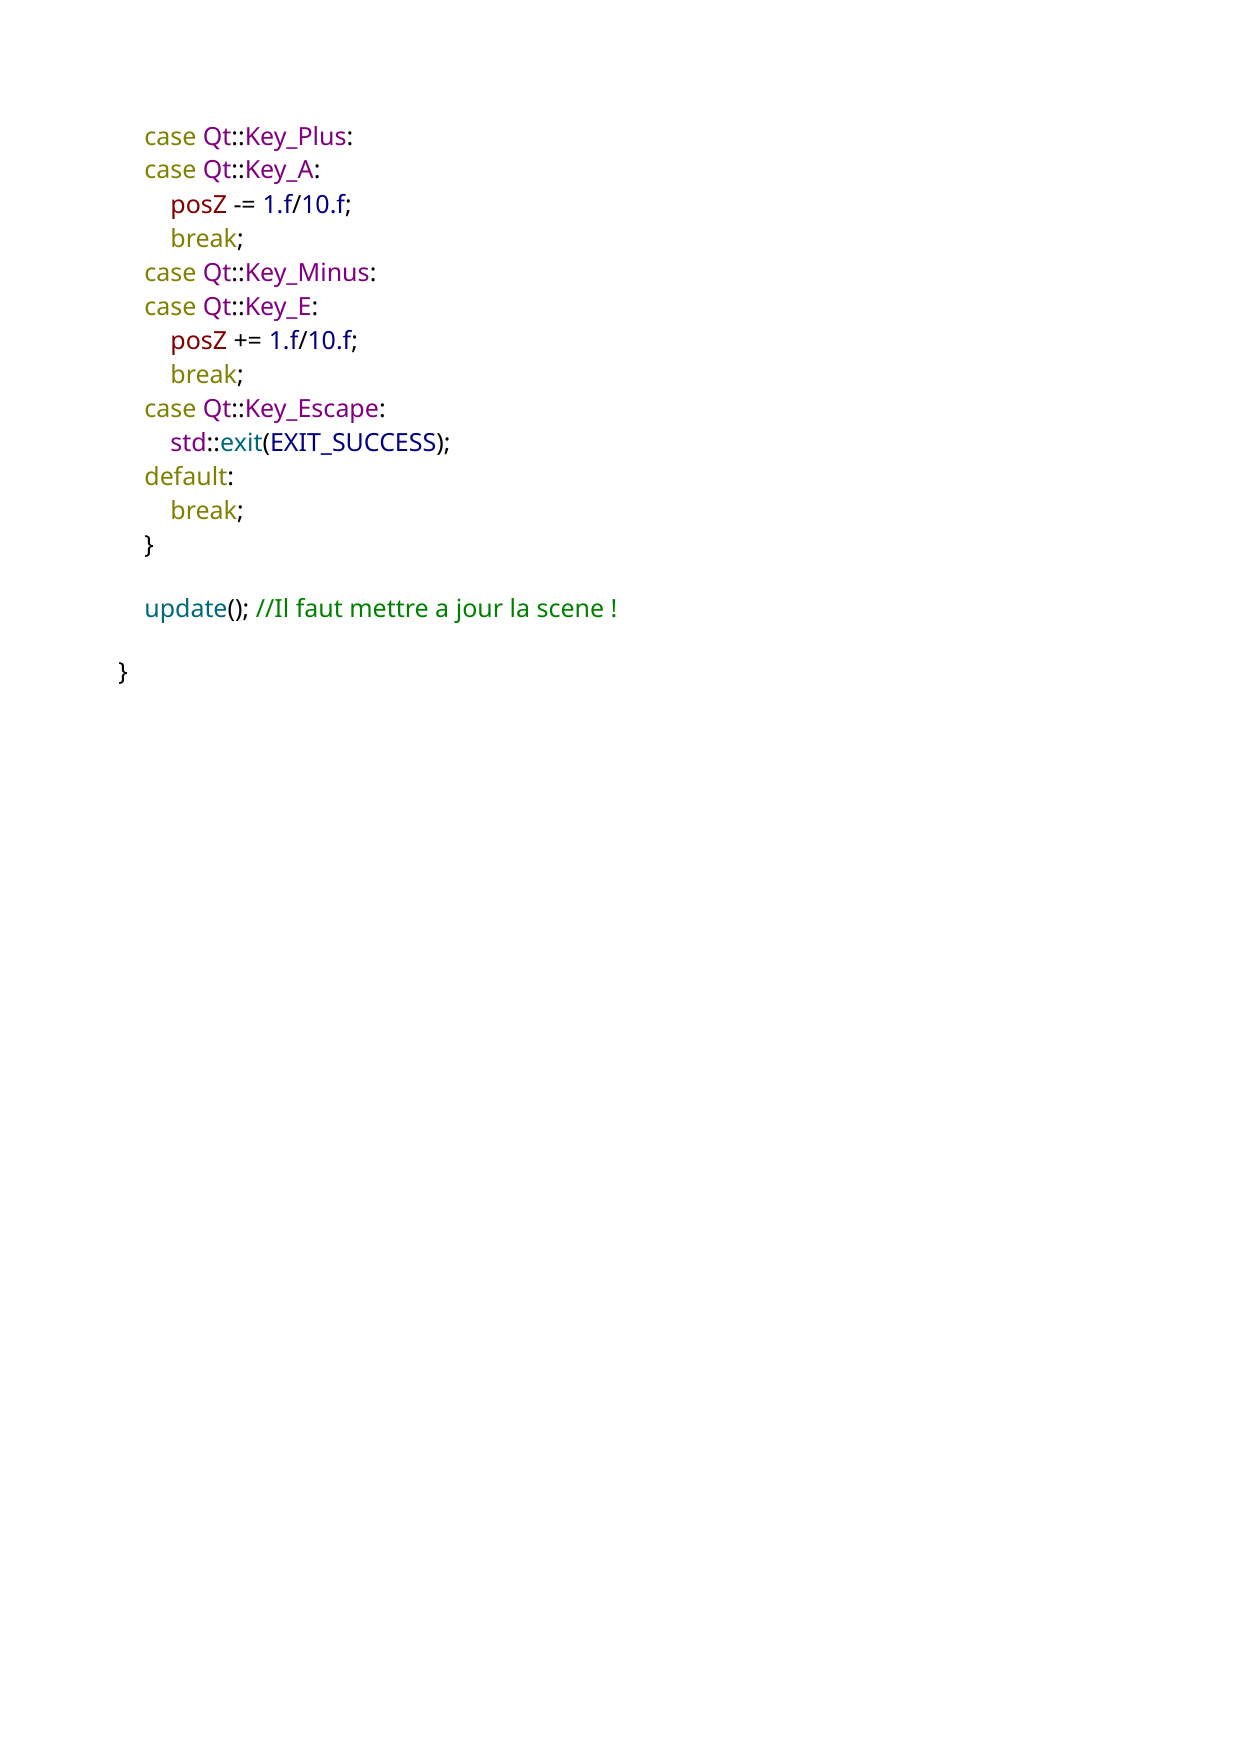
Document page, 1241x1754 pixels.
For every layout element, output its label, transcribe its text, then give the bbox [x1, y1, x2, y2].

text break; [118, 493, 1122, 527]
text std::exit(EXIT_SUCCESS); [118, 425, 1122, 459]
text posZ += 1.f/10.f; [118, 322, 1122, 357]
text break; [118, 357, 1122, 391]
text case Qt::Key_Escape: [118, 391, 1122, 425]
text } [118, 654, 1122, 688]
text posZ -= 1.f/10.f; [118, 186, 1122, 220]
text } [118, 527, 1122, 561]
text break; [118, 220, 1122, 254]
text default: [118, 459, 1122, 493]
text update(); //Il faut mettre a jour la scene ! [118, 590, 1122, 624]
text case Qt::Key_A: [118, 152, 1122, 186]
text case Qt::Key_Minus: [118, 254, 1122, 288]
text case Qt::Key_Plus: [118, 118, 1122, 152]
text case Qt::Key_E: [118, 288, 1122, 322]
